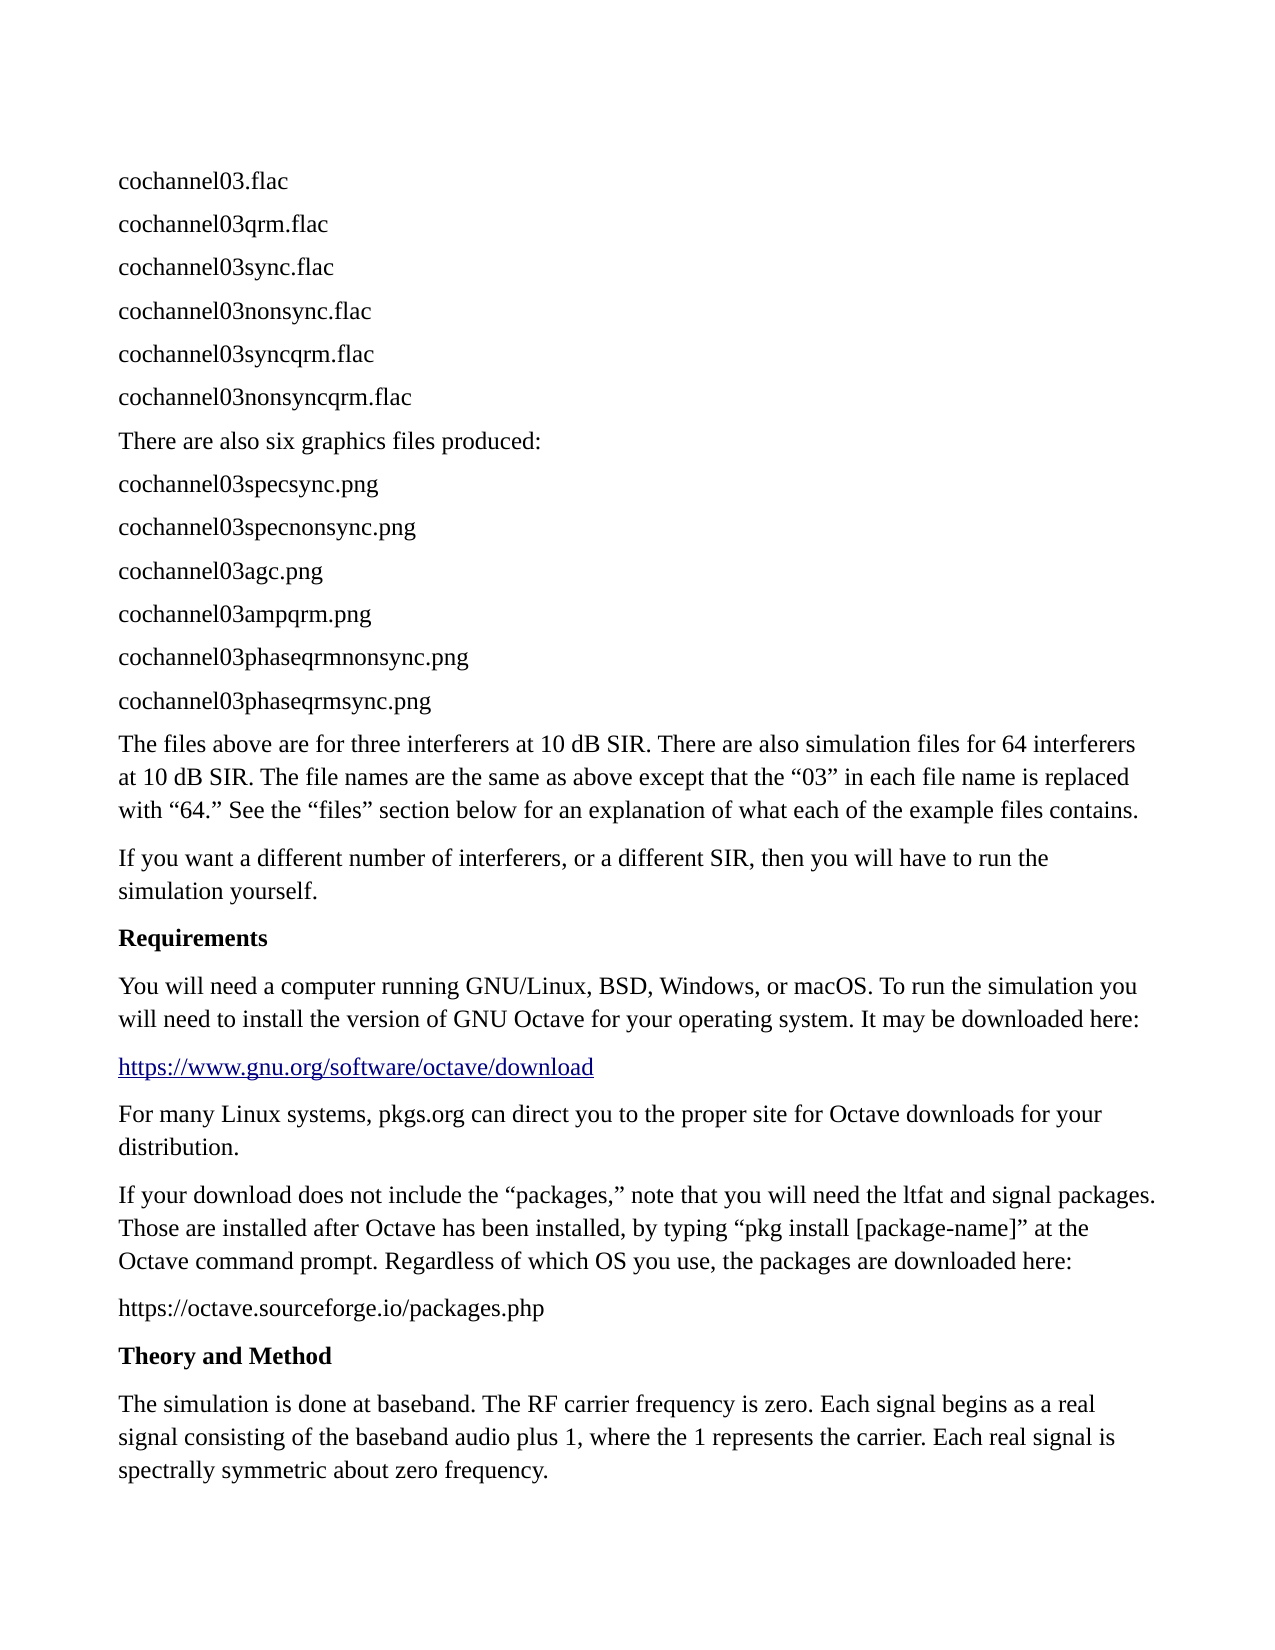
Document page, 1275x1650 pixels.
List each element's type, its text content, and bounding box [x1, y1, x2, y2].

text Theory and Method [118, 1341, 1157, 1370]
text The simulation is done at baseband. The RF carrier frequency is zero. Each signal begins as a real signal consisting of the baseband audio plus 1, where the 1 represents the carrier. Each real signal is spectrally symmetric about zero frequency. [118, 1389, 1157, 1483]
text https://www.gnu.org/software/octave/download [118, 1052, 1157, 1080]
text cochannel03specsync.png [118, 469, 1157, 498]
text There are also six graphics files produced: [118, 426, 1157, 454]
text For many Linux systems, pkgs.org can direct you to the proper site for Octave downloads for your distribution. [118, 1099, 1157, 1161]
text cochannel03phaseqrmnonsync.png [118, 642, 1157, 671]
text cochannel03nonsync.flac [118, 296, 1157, 324]
text If your download does not include the “packages,” note that you will need the ltfat and signal packages. Those are installed after Octave has been installed, by typing “pkg install [package-name]” at the Octave command prompt. Regardless of which OS you use, the packages are downloaded here: [118, 1180, 1157, 1274]
text You will need a computer running GNU/Linux, BSD, Windows, or macOS. To run the simulation you will need to install the version of GNU Octave for your operating system. It may be downloaded here: [118, 971, 1157, 1033]
text cochannel03.flac [118, 166, 1157, 194]
text cochannel03ampqrm.png [118, 599, 1157, 628]
text https://octave.sourceforge.io/packages.php [118, 1293, 1157, 1322]
text cochannel03phaseqrmsync.png [118, 686, 1157, 714]
text cochannel03specnonsync.png [118, 512, 1157, 541]
text cochannel03qrm.flac [118, 209, 1157, 238]
text cochannel03sync.flac [118, 252, 1157, 281]
text cochannel03nonsyncqrm.flac [118, 382, 1157, 411]
text cochannel03agc.png [118, 556, 1157, 584]
text The files above are for three interferers at 10 dB SIR. There are also simulation files for 64 interferers at 10 dB SIR. The file names are the same as above except that the “03” in each file name is replaced with “64.” See the “files” section below for an explanation of what each of the example files contains. [118, 729, 1157, 824]
text cochannel03syncqrm.flac [118, 339, 1157, 368]
text Requirements [118, 923, 1157, 952]
text If you want a different number of interferers, or a different SIR, then you will have to run the simulation yourself. [118, 843, 1157, 904]
